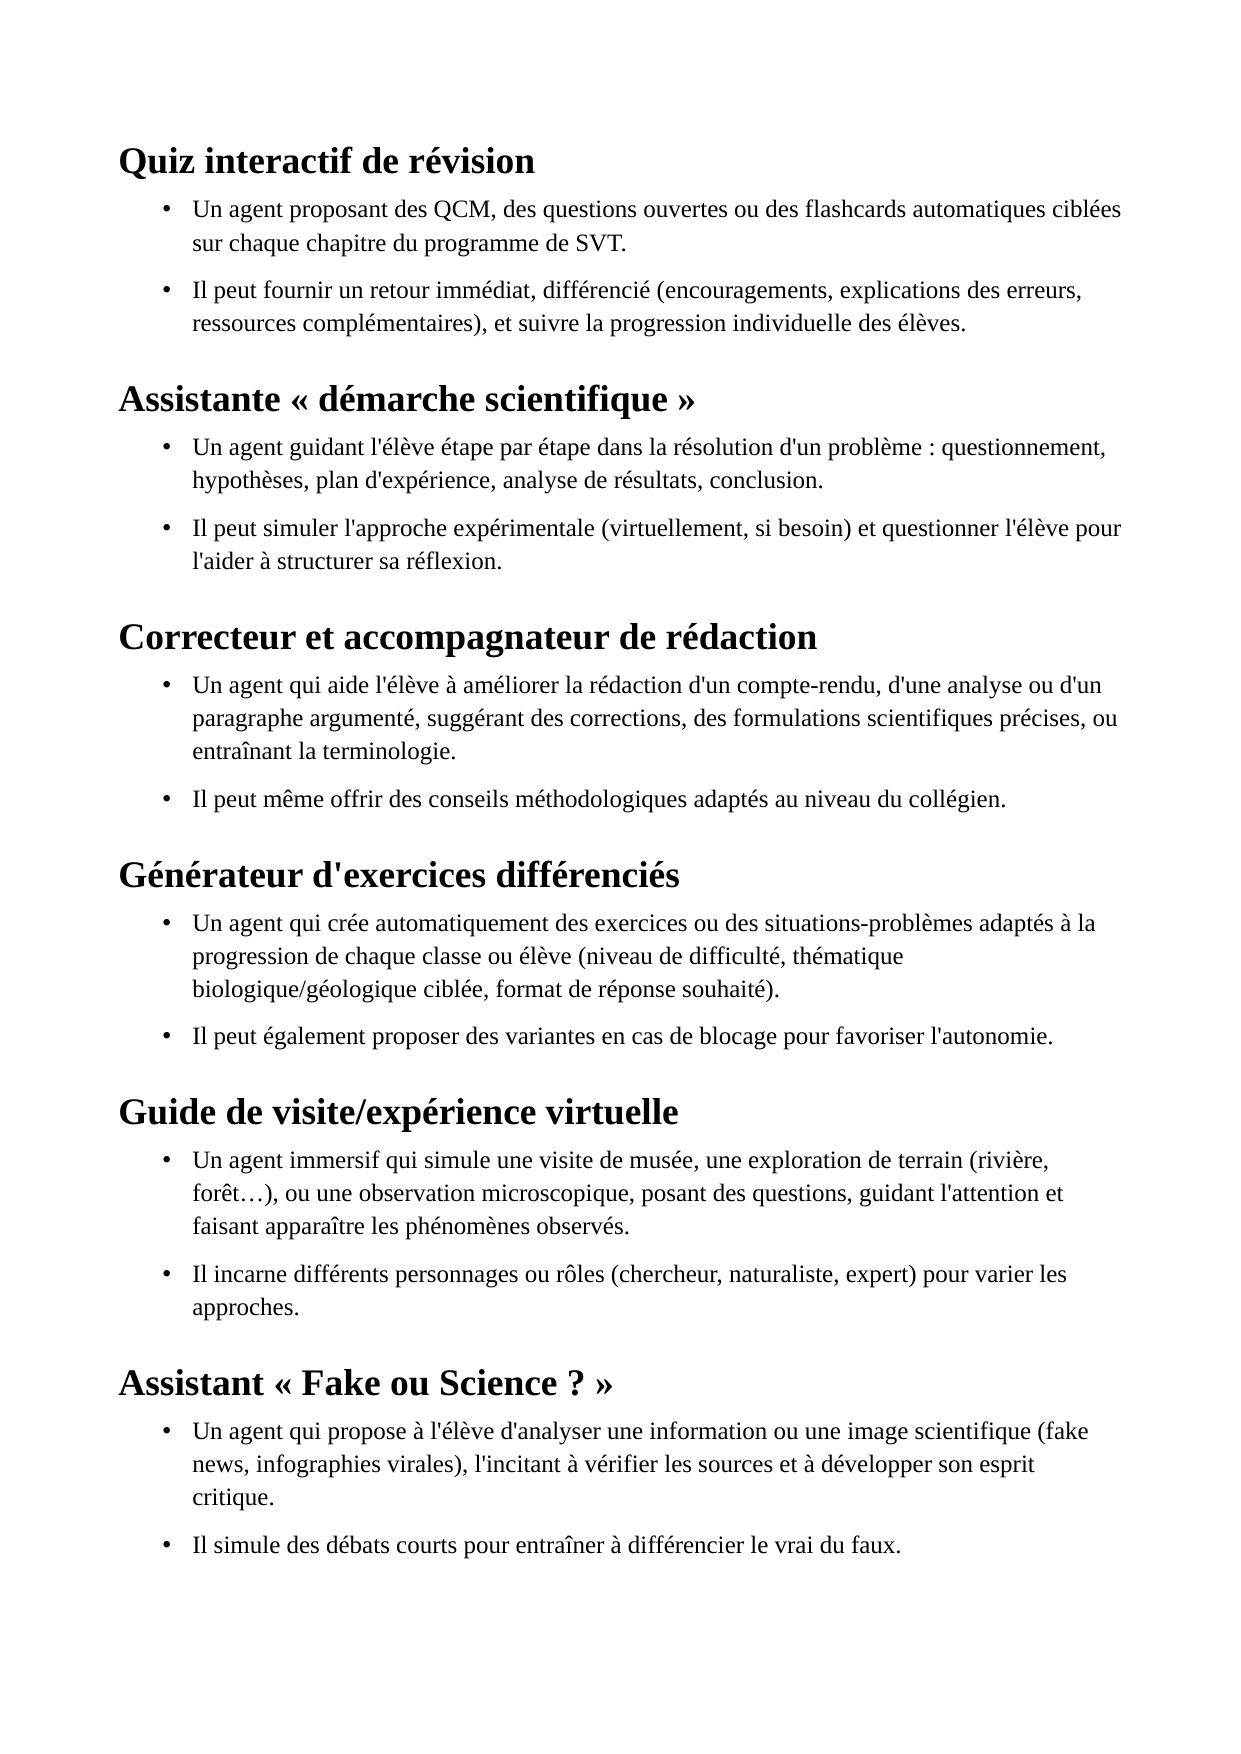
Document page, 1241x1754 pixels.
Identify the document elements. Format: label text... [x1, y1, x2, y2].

list Il peut simuler l'approche expérimentale (virtuellement, si besoin) et questionner l'élève pour l'aider à structurer sa réflexion. [162, 513, 1122, 575]
list Il peut fournir un retour immédiat, différencié (encouragements, explications des erreurs, ressources complémentaires), et suivre la progression individuelle des élèves. [162, 275, 1122, 337]
list Un agent proposant des QCM, des questions ouvertes ou des flashcards automatiques ciblées sur chaque chapitre du programme de SVT. [162, 194, 1122, 256]
subtitle Assistante « démarche scientifique » [118, 377, 1122, 420]
list Un agent qui aide l'élève à améliorer la rédaction d'un compte-rendu, d'une analyse ou d'un paragraphe argumenté, suggérant des corrections, des formulations scientifiques précises, ou entraînant la terminologie. [162, 670, 1122, 765]
subtitle Assistant « Fake ou Science ? » [118, 1361, 1122, 1404]
list Un agent guidant l'élève étape par étape dans la résolution d'un problème : questionnement, hypothèses, plan d'expérience, analyse de résultats, conclusion. [162, 432, 1122, 494]
subtitle Guide de visite/expérience virtuelle [118, 1090, 1122, 1133]
list Il simule des débats courts pour entraîner à différencier le vrai du faux. [162, 1530, 1122, 1558]
subtitle Correcteur et accompagnateur de rédaction [118, 614, 1122, 657]
list Il incarne différents personnages ou rôles (chercheur, naturaliste, expert) pour varier les approches. [162, 1259, 1122, 1321]
subtitle Générateur d'exercices différenciés [118, 852, 1122, 895]
list Un agent immersif qui simule une visite de musée, une exploration de terrain (rivière, forêt…), ou une observation microscopique, posant des questions, guidant l'attention et faisant apparaître les phénomènes observés. [162, 1145, 1122, 1240]
list Un agent qui propose à l'élève d'analyser une information ou une image scientifique (fake news, infographies virales), l'incitant à vérifier les sources et à développer son esprit critique. [162, 1416, 1122, 1511]
list Un agent qui crée automatiquement des exercices ou des situations-problèmes adaptés à la progression de chaque classe ou élève (niveau de difficulté, thématique biologique/géologique ciblée, format de réponse souhaité). [162, 908, 1122, 1002]
list Il peut même offrir des conseils méthodologiques adaptés au niveau du collégien. [162, 784, 1122, 812]
subtitle Quiz interactif de révision [118, 139, 1122, 182]
list Il peut également proposer des variantes en cas de blocage pour favoriser l'autonomie. [162, 1021, 1122, 1050]
